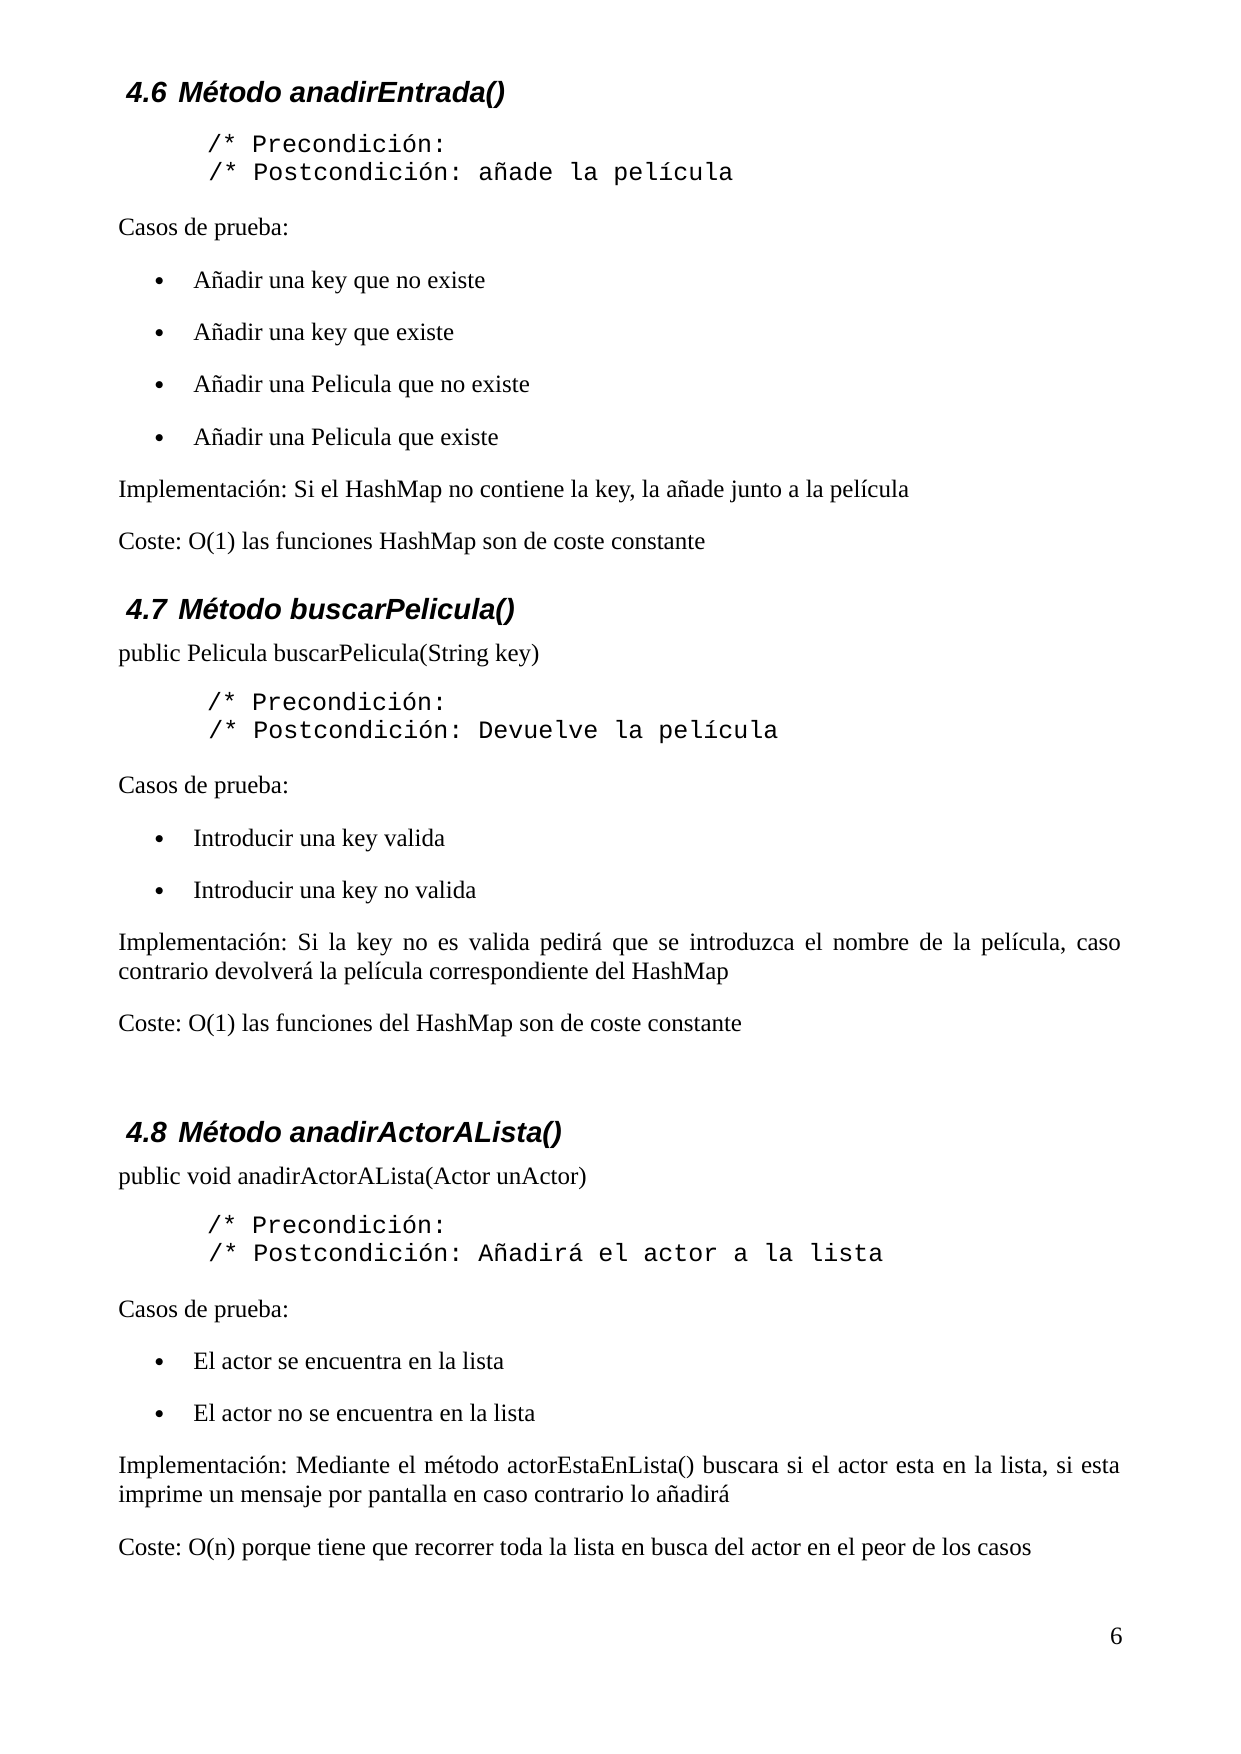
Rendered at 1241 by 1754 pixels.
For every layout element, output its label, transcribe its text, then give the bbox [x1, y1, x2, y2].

text /* Precondición: [207, 131, 1122, 160]
text /* Postcondición: añade la película [118, 160, 1122, 188]
list Añadir una key que existe [156, 317, 1122, 346]
text Coste: O(1) las funciones HashMap son de coste constante [118, 526, 1122, 555]
text Coste: O(n) porque tiene que recorrer toda la lista en busca del actor en el peor de los casos [118, 1532, 1122, 1560]
list Introducir una key valida [156, 823, 1122, 851]
text Coste: O(1) las funciones del HashMap son de coste constante [118, 1008, 1122, 1037]
text Implementación: Si la key no es valida pedirá que se introduzca el nombre de la película, caso contrario devolverá la película correspondiente del HashMap [118, 927, 1122, 985]
text public Pelicula buscarPelicula(String key) [118, 638, 1122, 666]
text /* Postcondición: Añadirá el actor a la lista [118, 1241, 1122, 1269]
text Casos de prueba: [118, 1294, 1122, 1322]
text /* Precondición: [207, 689, 1122, 718]
text Implementación: Mediante el método actorEstaEnLista() buscara si el actor esta en la lista, si esta imprime un mensaje por pantalla en caso contrario lo añadirá [118, 1451, 1122, 1508]
subtitle Método anadirActorALista() [118, 1115, 1122, 1148]
text /* Precondición: [207, 1213, 1122, 1241]
text Casos de prueba: [118, 212, 1122, 241]
subtitle Método anadirEntrada() [118, 75, 1122, 108]
list Añadir una key que no existe [156, 265, 1122, 293]
text Casos de prueba: [118, 770, 1122, 799]
list El actor se encuentra en la lista [156, 1346, 1122, 1375]
subtitle Método buscarPelicula() [118, 592, 1122, 625]
text Implementación: Si el HashMap no contiene la key, la añade junto a la película [118, 474, 1122, 503]
list Añadir una Pelicula que existe [156, 422, 1122, 450]
text public void anadirActorALista(Actor unActor) [118, 1161, 1122, 1190]
list Introducir una key no valida [156, 875, 1122, 904]
list El actor no se encuentra en la lista [156, 1398, 1122, 1427]
list Añadir una Pelicula que no existe [156, 369, 1122, 398]
text /* Postcondición: Devuelve la película [118, 718, 1122, 746]
